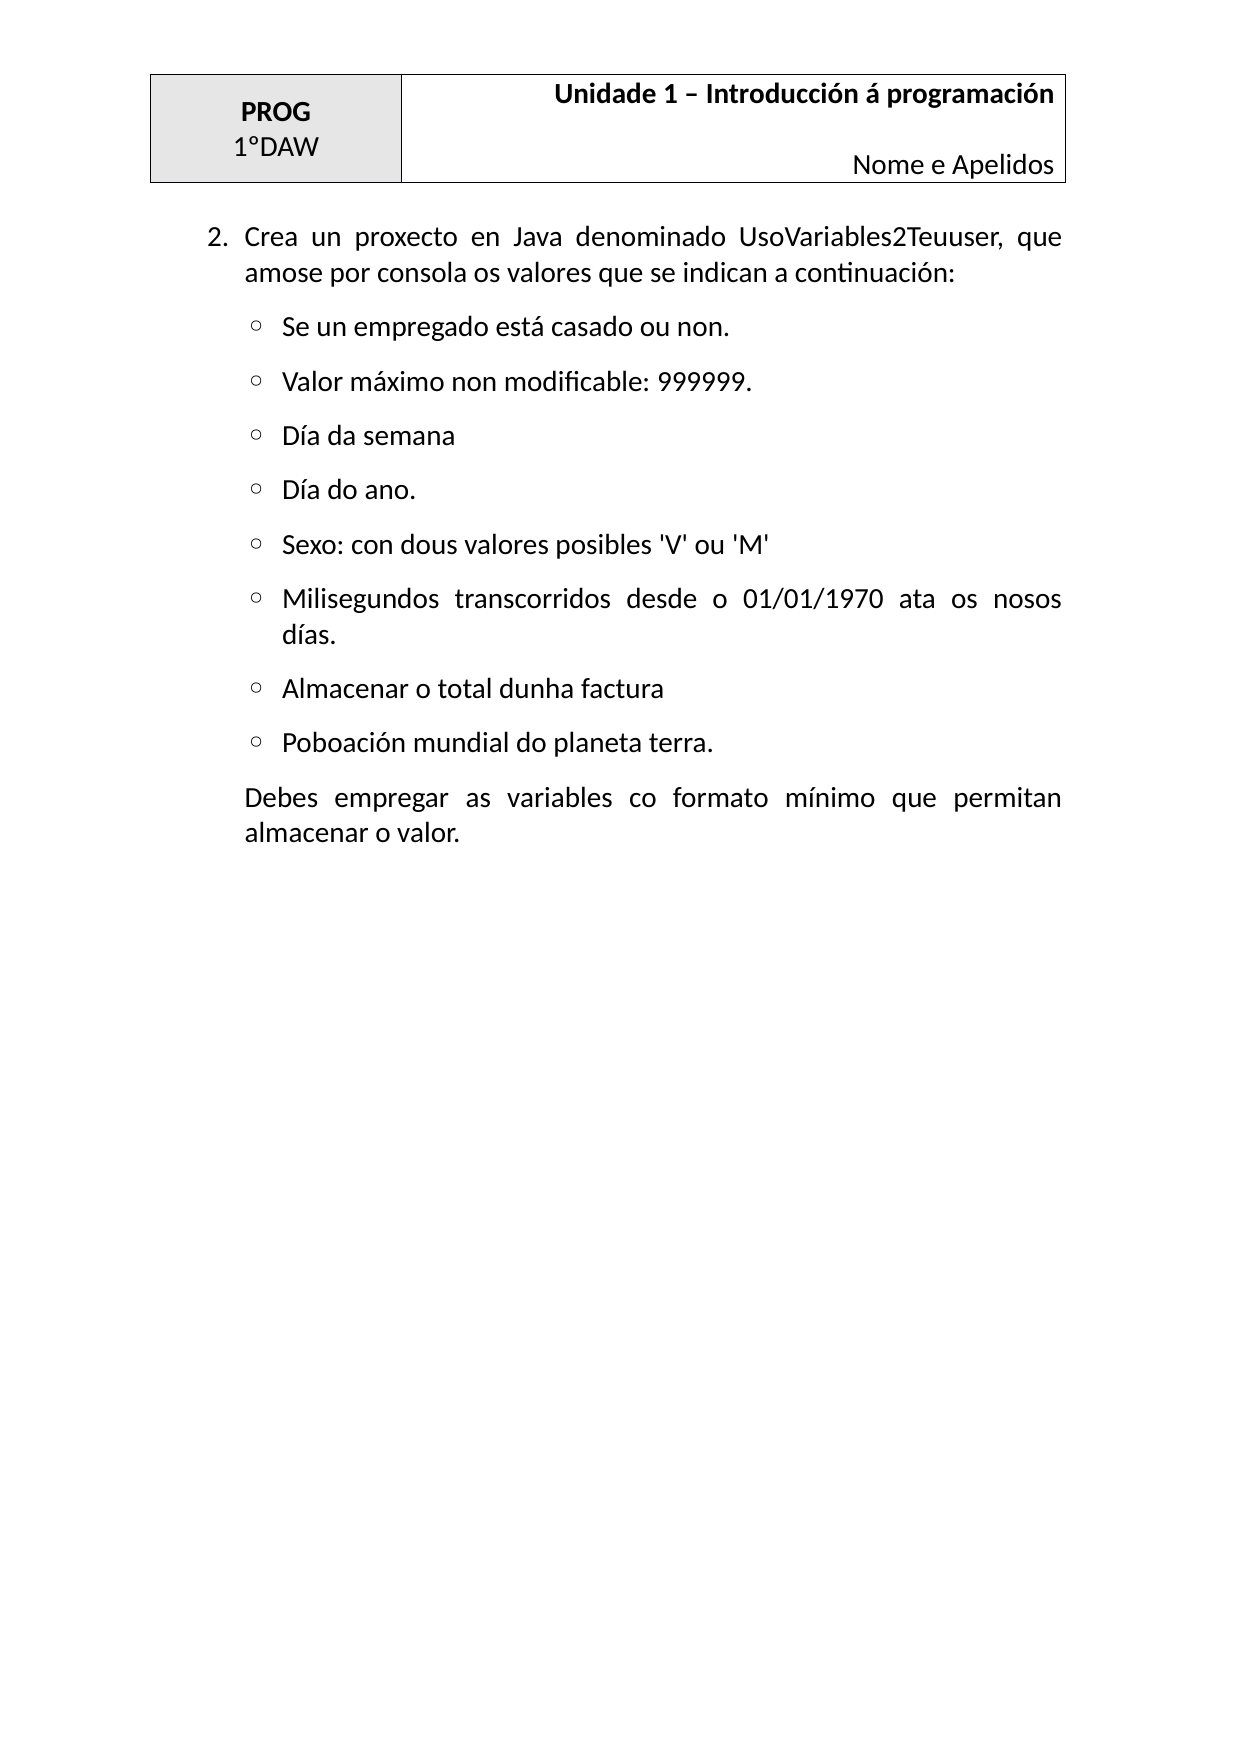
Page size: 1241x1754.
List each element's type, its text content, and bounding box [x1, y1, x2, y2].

list Poboación mundial do planeta terra. [244, 724, 1063, 760]
list Día da semana [244, 417, 1063, 453]
list Día do ano. [244, 471, 1063, 507]
list Debes empregar as variables co formato mínimo que permitan almacenar o valor. [207, 779, 1063, 850]
list Milisegundos transcorridos desde o 01/01/1970 ata os nosos días. [244, 580, 1063, 651]
list Crea un proxecto en Java denominado UsoVariables2Teuuser, que amose por consola os valores que se indican a continuación: [207, 218, 1063, 289]
list Valor máximo non modificable: 999999. [244, 363, 1063, 398]
list Se un empregado está casado ou non. [244, 308, 1063, 344]
list Sexo: con dous valores posibles 'V' ou 'M' [244, 526, 1063, 561]
list Almacenar o total dunha factura [244, 670, 1063, 706]
